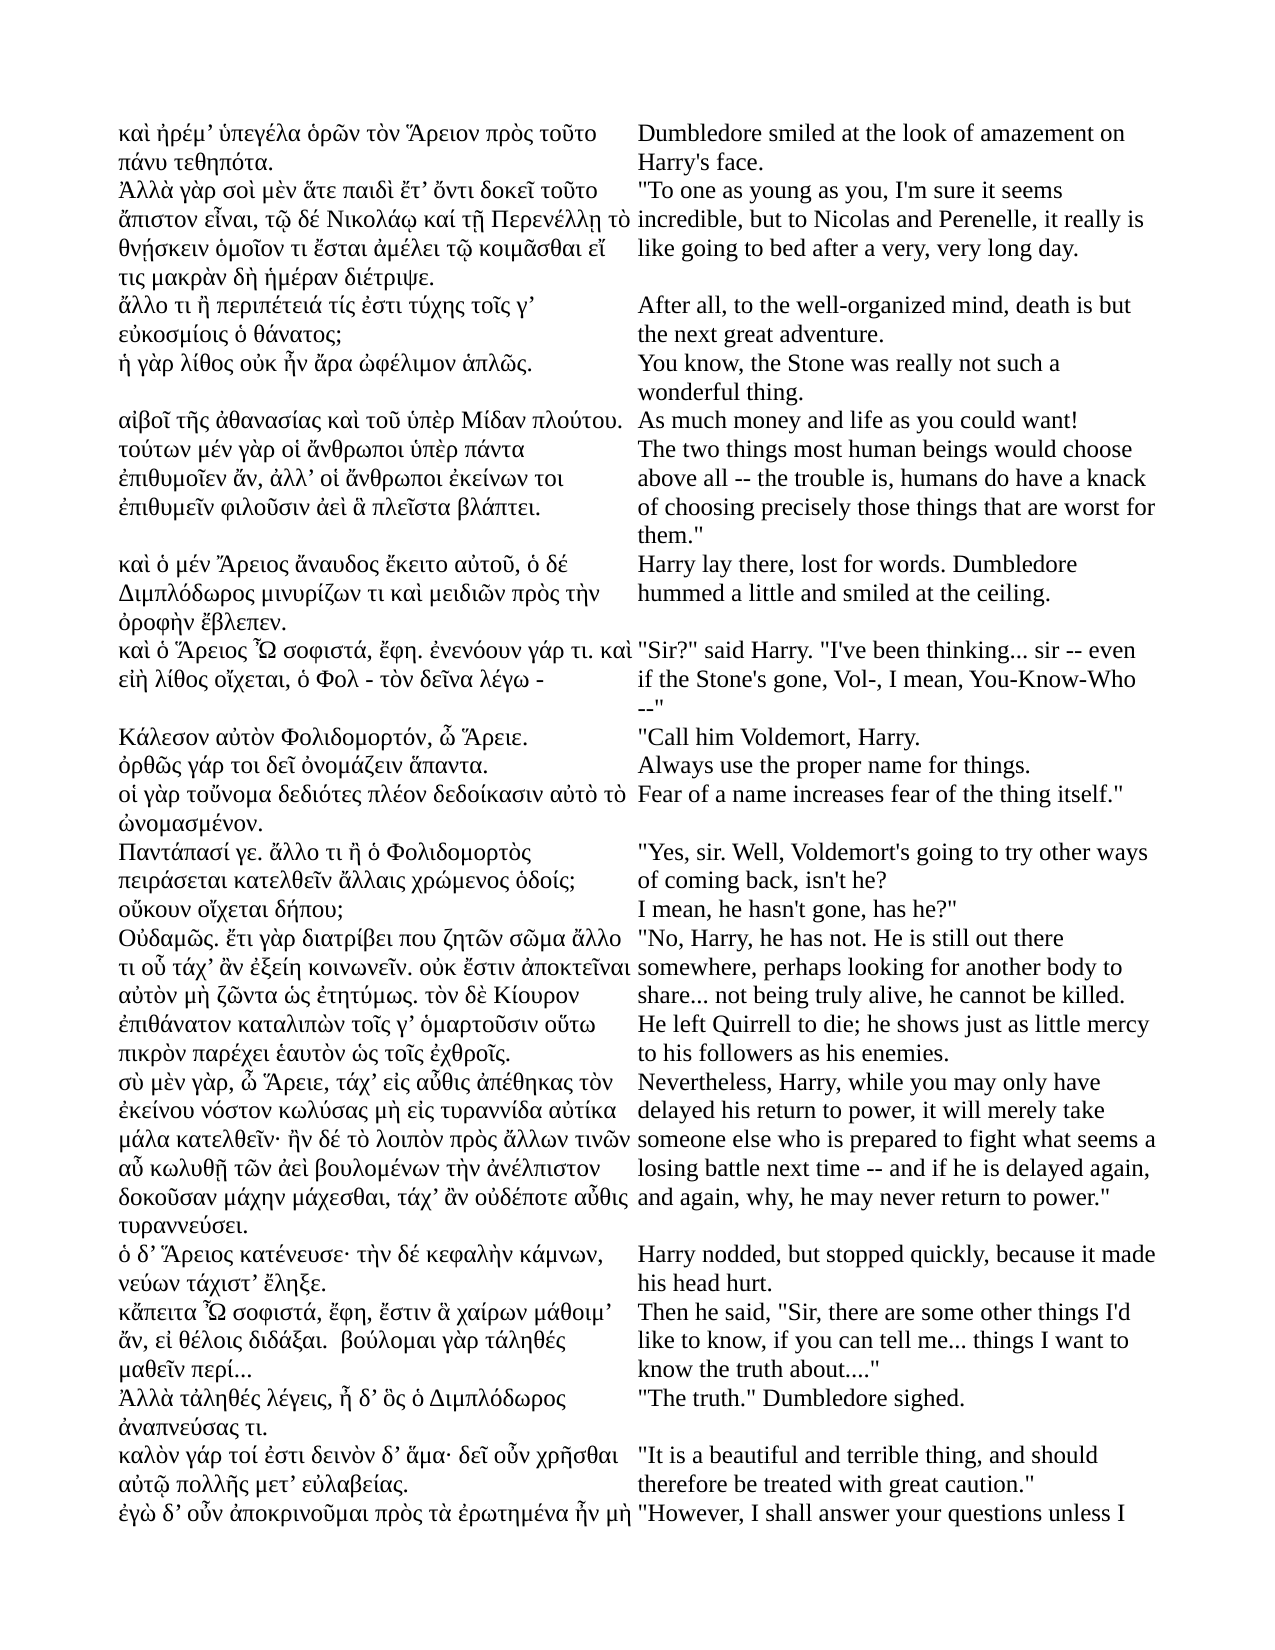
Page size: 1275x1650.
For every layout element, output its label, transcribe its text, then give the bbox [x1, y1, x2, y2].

table_cell Παντάπασί γε. ἄλλο τι ἢ ὁ Φολιδομορτὸς πειράσεται κατελθεῖν ἄλλαις χρώμενος ὁδοίς; [118, 837, 637, 894]
table_cell σὺ μὲν γὰρ, ὦ Ἅρειε, τάχ’ εἰς αὖθις ἀπέθηκας τὸν ἐκείνου νόστον κωλύσας μὴ εἰς τυραννίδα αὐτίκα μάλα κατελθεῖν· ἢν δέ τὸ λοιπὸν πρὸς ἄλλων τινῶν αὖ κωλυθῇ τῶν ἀεὶ βουλομένων τὴν ἀνέλπιστον δοκοῦσαν μάχην μάχεσθαι, τάχ’ ἂν οὐδέποτε αὖθις τυραννεύσει. [118, 1067, 637, 1239]
table_cell ὀρθῶς γάρ τοι δεῖ ὀνομάζειν ἅπαντα. [118, 751, 637, 779]
table_cell "It is a beautiful and terrible thing, and should therefore be treated with great caution." [637, 1441, 1157, 1498]
table_cell ἄλλο τι ἢ περιπέτειά τίς ἐστι τύχης τοῖς γ’ εὐκοσμίοις ὁ θάνατος; [118, 291, 637, 348]
table_cell Κάλεσον αὐτὸν Φολιδομορτόν, ὦ Ἅρειε. [118, 722, 637, 751]
table_cell Fear of a name increases fear of the thing itself." [637, 779, 1157, 837]
table_cell "However, I shall answer your questions unless I [637, 1498, 1157, 1527]
table_cell You know, the Stone was really not such a wonderful thing. [637, 348, 1157, 406]
table_cell Ἀλλὰ τἀληθές λέγεις, ἦ δ’ ὃς ὁ Διμπλόδωρος ἀναπνεύσας τι. [118, 1383, 637, 1441]
table_cell "Sir?" said Harry. "I've been thinking... sir -- even if the Stone's gone, Vol-, I mean, You-Know-Who --" [637, 636, 1157, 722]
table_cell After all, to the well-organized mind, death is but the next great adventure. [637, 291, 1157, 348]
table_cell καλὸν γάρ τοί ἐστι δεινὸν δ’ ἅμα· δεῖ οὖν χρῆσθαι αὐτῷ πολλῆς μετ’ εὐλαβείας. [118, 1441, 637, 1498]
table_cell ἡ γὰρ λίθος οὐκ ἦν ἄρα ὠφέλιμον ἁπλῶς. [118, 348, 637, 406]
table_cell Ἀλλὰ γὰρ σοὶ μὲν ἅτε παιδὶ ἔτ’ ὄντι δοκεῖ τοῦτο ἄπιστον εἶναι, τῷ δέ Νικολάῳ καί τῇ Περενέλλῃ τὸ θνῄσκειν ὁμοῖον τι ἔσται ἀμέλει τῷ κοιμᾶσθαι εἴ τις μακρὰν δὴ ἡμέραν διέτριψε. [118, 176, 637, 291]
table_cell Then he said, "Sir, there are some other things I'd like to know, if you can tell me... things I want to know the truth about...." [637, 1297, 1157, 1383]
table_cell ὁ δ’ Ἅρειος κατένευσε· τὴν δέ κεφαλὴν κάμνων, νεύων τάχιστ’ ἔληξε. [118, 1239, 637, 1297]
table_cell "Call him Voldemort, Harry. [637, 722, 1157, 751]
table_cell τούτων μέν γὰρ οἱ ἄνθρωποι ὑπὲρ πάντα ἐπιθυμοῖεν ἄν, ἀλλ’ οἱ ἄνθρωποι ἐκείνων τοι ἐπιθυμεῖν φιλοῦσιν ἀεὶ ἃ πλεῖστα βλάπτει. [118, 434, 637, 549]
table_cell Harry nodded, but stopped quickly, because it made his head hurt. [637, 1239, 1157, 1297]
table_cell Οὐδαμῶς. ἔτι γὰρ διατρίβει που ζητῶν σῶμα ἄλλο τι οὗ τάχ’ ἂν ἐξείη κοινωνεῖν. οὐκ ἔστιν ἀποκτεῖναι αὐτὸν μὴ ζῶντα ὡς ἐτητύμως. τὸν δὲ Κίουρον ἐπιθάνατον καταλιπὼν τοῖς γ’ ὁμαρτοῦσιν οὕτω πικρὸν παρέχει ἑαυτὸν ὡς τοῖς ἐχθροῖς. [118, 923, 637, 1067]
table_cell Dumbledore smiled at the look of amazement on Harry's face. [637, 118, 1157, 176]
table_cell The two things most human beings would choose above all -- the trouble is, humans do have a knack of choosing precisely those things that are worst for them." [637, 434, 1157, 549]
table_cell "No, Harry, he has not. He is still out there somewhere, perhaps looking for another body to share... not being truly alive, he cannot be killed. He left Quirrell to die; he shows just as little mercy to his followers as his enemies. [637, 923, 1157, 1067]
table_cell οὔκουν οἴχεται δήπου; [118, 894, 637, 923]
table_cell καὶ ὁ Ἅρειος Ὦ σοφιστά, ἔφη. ἐνενόουν γάρ τι. καὶ εἰὴ λίθος οἴχεται, ὁ Φολ - τὸν δεῖνα λέγω - [118, 636, 637, 722]
table_cell Nevertheless, Harry, while you may only have delayed his return to power, it will merely take someone else who is prepared to fight what seems a losing battle next time -- and if he is delayed again, and again, why, he may never return to power." [637, 1067, 1157, 1239]
table_cell Harry lay there, lost for words. Dumbledore hummed a little and smiled at the ceiling. [637, 549, 1157, 636]
table_cell ἐγὼ δ’ οὖν ἀποκρινοῦμαι πρὸς τὰ ἐρωτημένα ἦν μὴ [118, 1498, 637, 1527]
table_cell I mean, he hasn't gone, has he?" [637, 894, 1157, 923]
table_cell Always use the proper name for things. [637, 751, 1157, 779]
table_cell καὶ ἠρέμ’ ὑπεγέλα ὁρῶν τὸν Ἅρειον πρὸς τοῦτο πάνυ τεθηπότα. [118, 118, 637, 176]
table_cell As much money and life as you could want! [637, 406, 1157, 434]
table_cell "To one as young as you, I'm sure it seems incredible, but to Nicolas and Perenelle, it really is like going to bed after a very, very long day. [637, 176, 1157, 291]
table_cell "Yes, sir. Well, Voldemort's going to try other ways of coming back, isn't he? [637, 837, 1157, 894]
table_cell κἄπειτα Ὦ σοφιστά, ἔφη, ἔστιν ἃ χαίρων μάθοιμ’ ἄν, εἰ θέλοις διδάξαι. βούλομαι γὰρ τάληθές μαθεῖν περί... [118, 1297, 637, 1383]
table_cell καὶ ὁ μέν Ἄρειος ἄναυδος ἔκειτο αὐτοῦ, ὁ δέ Διμπλόδωρος μινυρίζων τι καὶ μειδιῶν πρὸς τὴν ὀροφὴν ἔβλεπεν. [118, 549, 637, 636]
table_cell οἱ γὰρ τοὔνομα δεδιότες πλέον δεδοίκασιν αὐτὸ τὸ ὠνομασμένον. [118, 779, 637, 837]
table_cell "The truth." Dumbledore sighed. [637, 1383, 1157, 1441]
table_cell αἰβοῖ τῆς ἀθανασίας καὶ τοῦ ὑπὲρ Μίδαν πλούτου. [118, 406, 637, 434]
